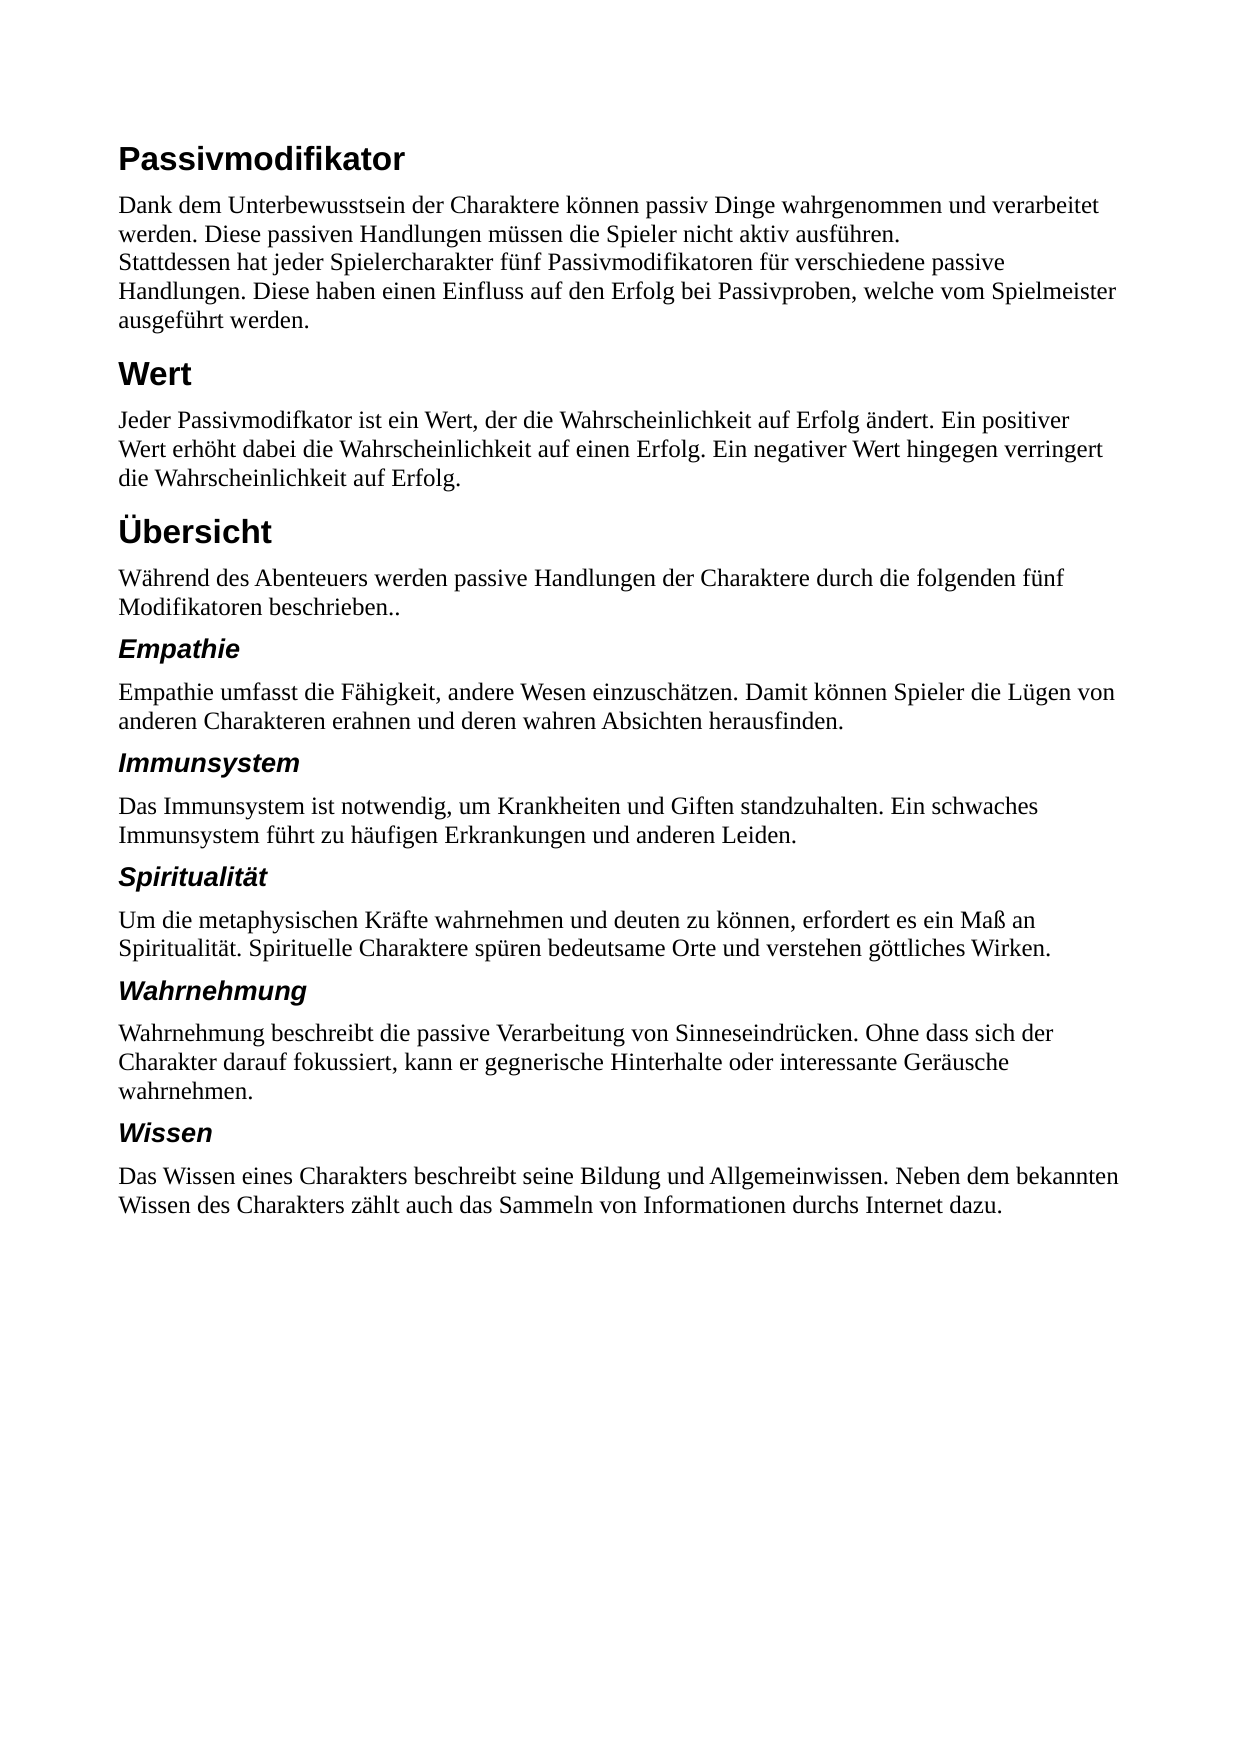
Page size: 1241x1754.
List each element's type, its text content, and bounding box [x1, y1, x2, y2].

subtitle Wahrnehmung [118, 975, 1122, 1006]
text Jeder Passivmodifkator ist ein Wert, der die Wahrscheinlichkeit auf Erfolg ändert. Ein positiver Wert erhöht dabei die Wahrscheinlichkeit auf einen Erfolg. Ein negativer Wert hingegen verringert die Wahrscheinlichkeit auf Erfolg. [118, 405, 1122, 492]
text Während des Abenteuers werden passive Handlungen der Charaktere durch die folgenden fünf Modifikatoren beschrieben.. [118, 563, 1122, 621]
text Um die metaphysischen Kräfte wahrnehmen und deuten zu können, erfordert es ein Maß an Spiritualität. Spirituelle Charaktere spüren bedeutsame Orte und verstehen göttliches Wirken. [118, 905, 1122, 962]
text Wahrnehmung beschreibt die passive Verarbeitung von Sinneseindrücken. Ohne dass sich der Charakter darauf fokussiert, kann er gegnerische Hinterhalte oder interessante Geräusche wahrnehmen. [118, 1018, 1122, 1105]
subtitle Immunsystem [118, 747, 1122, 778]
text Empathie umfasst die Fähigkeit, andere Wesen einzuschätzen. Damit können Spieler die Lügen von anderen Charakteren erahnen und deren wahren Absichten herausfinden. [118, 677, 1122, 735]
text Das Immunsystem ist notwendig, um Krankheiten und Giften standzuhalten. Ein schwaches Immunsystem führt zu häufigen Erkrankungen und anderen Leiden. [118, 791, 1122, 848]
text Das Wissen eines Charakters beschreibt seine Bildung und Allgemeinwissen. Neben dem bekannten Wissen des Charakters zählt auch das Sammeln von Informationen durchs Internet dazu. [118, 1161, 1122, 1218]
subtitle Spiritualität [118, 861, 1122, 892]
subtitle Empathie [118, 633, 1122, 665]
text Dank dem Unterbewusstsein der Charaktere können passiv Dinge wahrgenommen und verarbeitet werden. Diese passiven Handlungen müssen die Spieler nicht aktiv ausführen. [118, 190, 1122, 247]
text Stattdessen hat jeder Spielercharakter fünf Passivmodifikatoren für verschiedene passive Handlungen. Diese haben einen Einfluss auf den Erfolg bei Passivproben, welche vom Spielmeister ausgeführt werden. [118, 247, 1122, 334]
subtitle Übersicht [118, 512, 1122, 551]
subtitle Passivmodifikator [118, 139, 1122, 177]
subtitle Wert [118, 354, 1122, 393]
subtitle Wissen [118, 1117, 1122, 1148]
